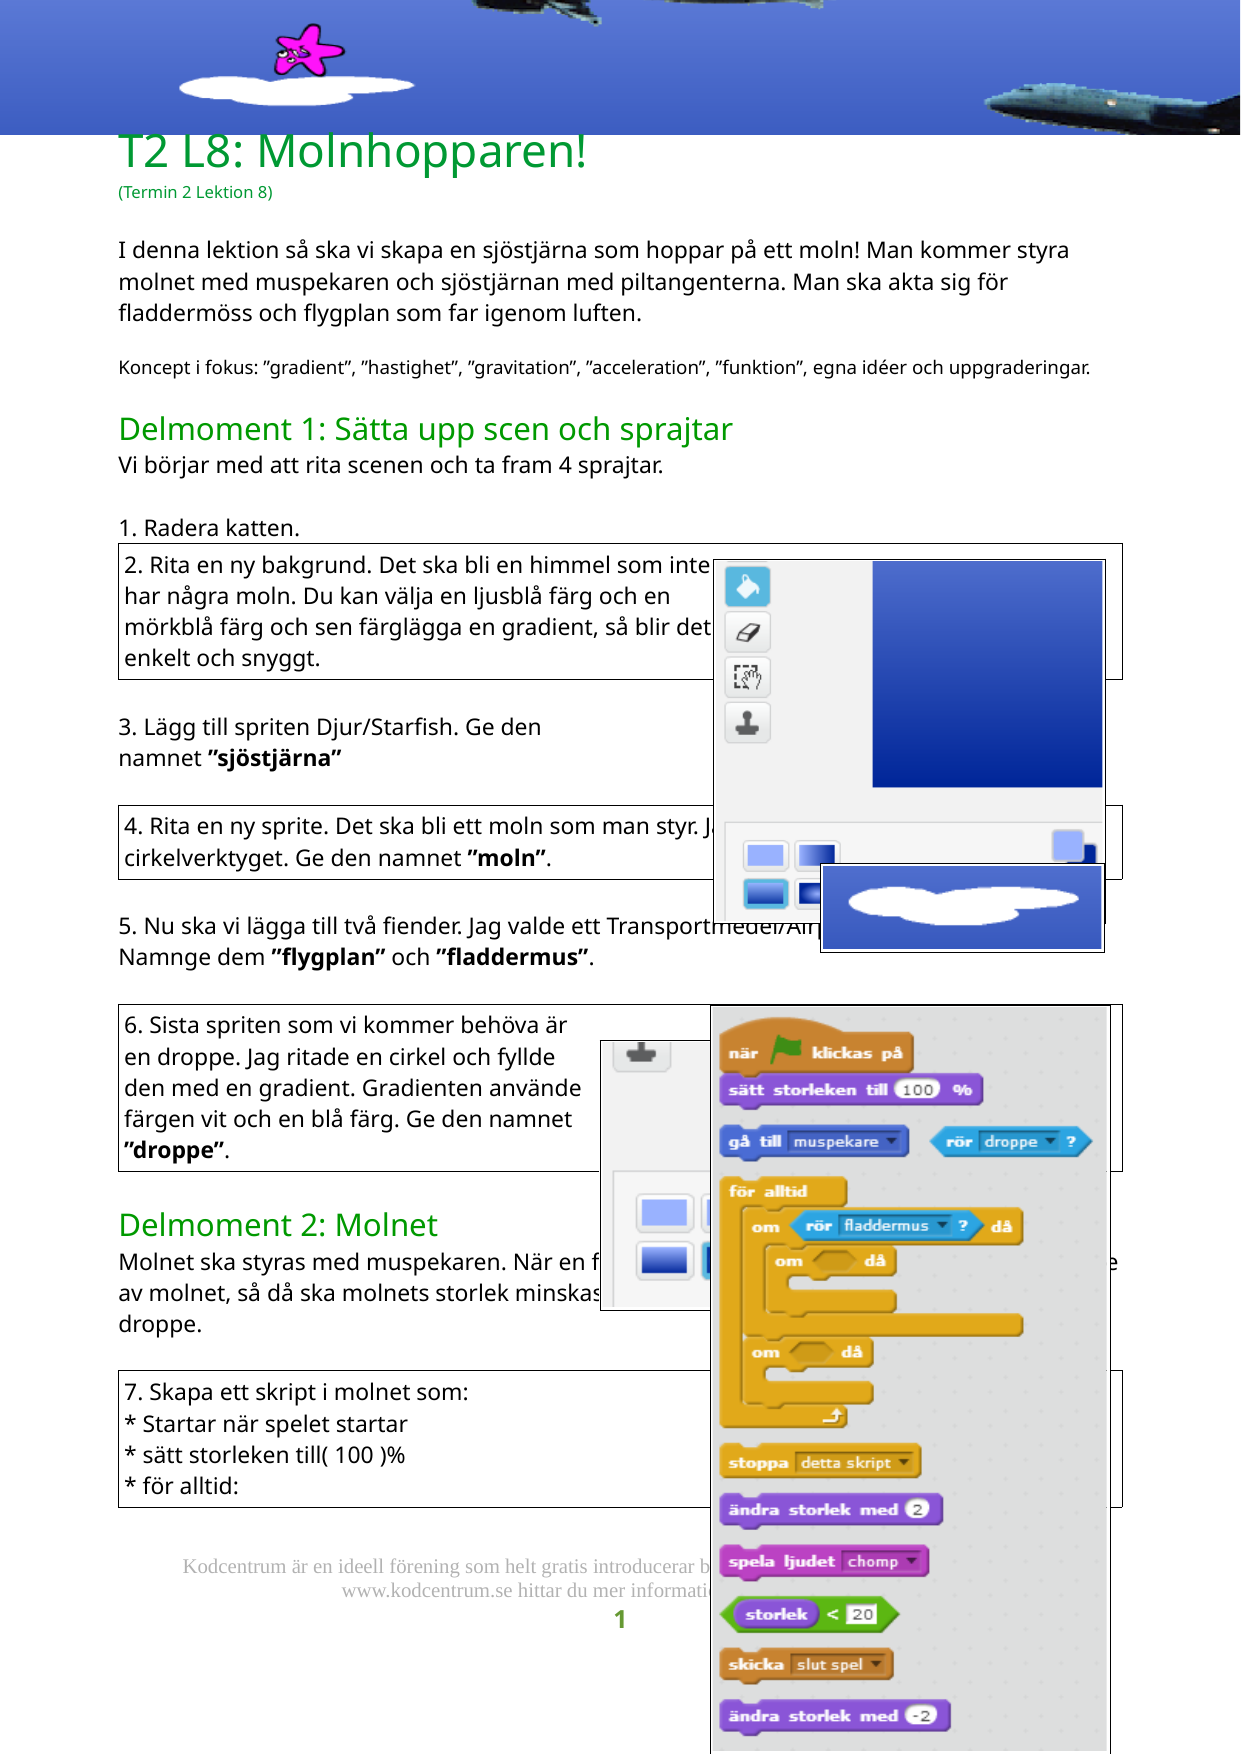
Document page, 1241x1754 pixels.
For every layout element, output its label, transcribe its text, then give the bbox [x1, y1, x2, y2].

text T2 L8: Molnhopparen! [118, 135, 1122, 181]
picture [0, 0, 1241, 135]
picture [602, 1042, 710, 1307]
picture [716, 561, 1103, 921]
text Vi börjar med att rita scenen och ta fram 4 sprajtar. [118, 449, 1122, 480]
picture [712, 1007, 1107, 1751]
table_header 4. Rita en ny sprite. Det ska bli ett moln som man styr. Jag ritade 3 vita ovaler med cirkelverktyget. Ge den namnet ”moln”. [119, 806, 713, 878]
text 5. Nu ska vi lägga till två fiender. Jag valde ett Transportmedel/Airplane och en Djur/Bat2. Namnge dem ”flygplan” och ”fladdermus”. [118, 910, 1122, 972]
table_header 6. Sista spriten som vi kommer behöva är en droppe. Jag ritade en cirkel och fyllde den med en gradient. Gradienten använde färgen vit och en blå färg. Ge den namnet ”droppe”. [601, 1041, 710, 1310]
text Koncept i fokus: ”gradient”, ”hastighet”, ”gravitation”, ”acceleration”, ”funktion”, egna idéer och uppgraderingar. [118, 354, 1122, 380]
text (Termin 2 Lektion 8) [118, 181, 1122, 203]
text 1. Radera katten. [118, 512, 1122, 543]
picture [823, 866, 1102, 949]
table_header 2. Rita en ny bakgrund. Det ska bli en himmel som inte har några moln. Du kan välja en ljusblå färg och en mörkblå färg och sen färglägga en gradient, så blir det enkelt och snyggt. [119, 544, 1122, 679]
text 3. Lägg till spriten Djur/Starfish. Ge den [118, 711, 713, 742]
text Delmoment 2: Molnet [118, 1203, 600, 1245]
text Delmoment 1: Sätta upp scen och sprajtar [118, 406, 1122, 449]
text namnet ”sjöstjärna” [118, 742, 713, 773]
table_header 7. Skapa ett skript i molnet som: * Startar när spelet startar * sätt storleken till( 100 )% * för alltid: gå till( muspekare ) om( rör( fladdermus ) ) då: ändra storlek med -2 spela ljudet ”Effekter/chomp” om( ( storlek ) < ( 20 ) ): skicka( ”slut spel” ) stoppa( detta skript ) om( rör( droppe ) ) då: ändra storlek med( 4 ) Du kan använda dem här blocken: [119, 1371, 710, 1507]
text Molnet ska styras med muspekaren. När en fladdermus åker in i molnet så ska den dricka lite av molnet, så då ska molnets storlek minskas. Molnet ska även öka i storlek när den rör en droppe. [118, 1245, 710, 1339]
table_header 4. Rita en ny sprite. Det ska bli ett moln som man styr. Jag ritade 3 vita ovaler med cirkelverktyget. Ge den namnet ”moln”. [821, 864, 1104, 952]
text [1106, 742, 1122, 773]
text I denna lektion så ska vi skapa en sjöstjärna som hoppar på ett moln! Man kommer styra molnet med muspekaren och sjöstjärnan med piltangenterna. Man ska akta sig för fladdermöss och flygplan som far igenom luften. [118, 234, 1122, 328]
table_header 6. Sista spriten som vi kommer behöva är en droppe. Jag ritade en cirkel och fyllde den med en gradient. Gradienten använde färgen vit och en blå färg. Ge den namnet ”droppe”. [119, 1005, 710, 1171]
text [1111, 1203, 1122, 1245]
table_header 7. Skapa ett skript i molnet som: * Startar när spelet startar * sätt storleken till( 100 )% * för alltid: gå till( muspekare ) om( rör( fladdermus ) ) då: ändra storlek med -2 spela ljudet ”Effekter/chomp” om( ( storlek ) < ( 20 ) ): skicka( ”slut spel” ) stoppa( detta skript ) om( rör( droppe ) ) då: ändra storlek med( 4 ) Du kan använda dem här blocken: [711, 1006, 1110, 1754]
